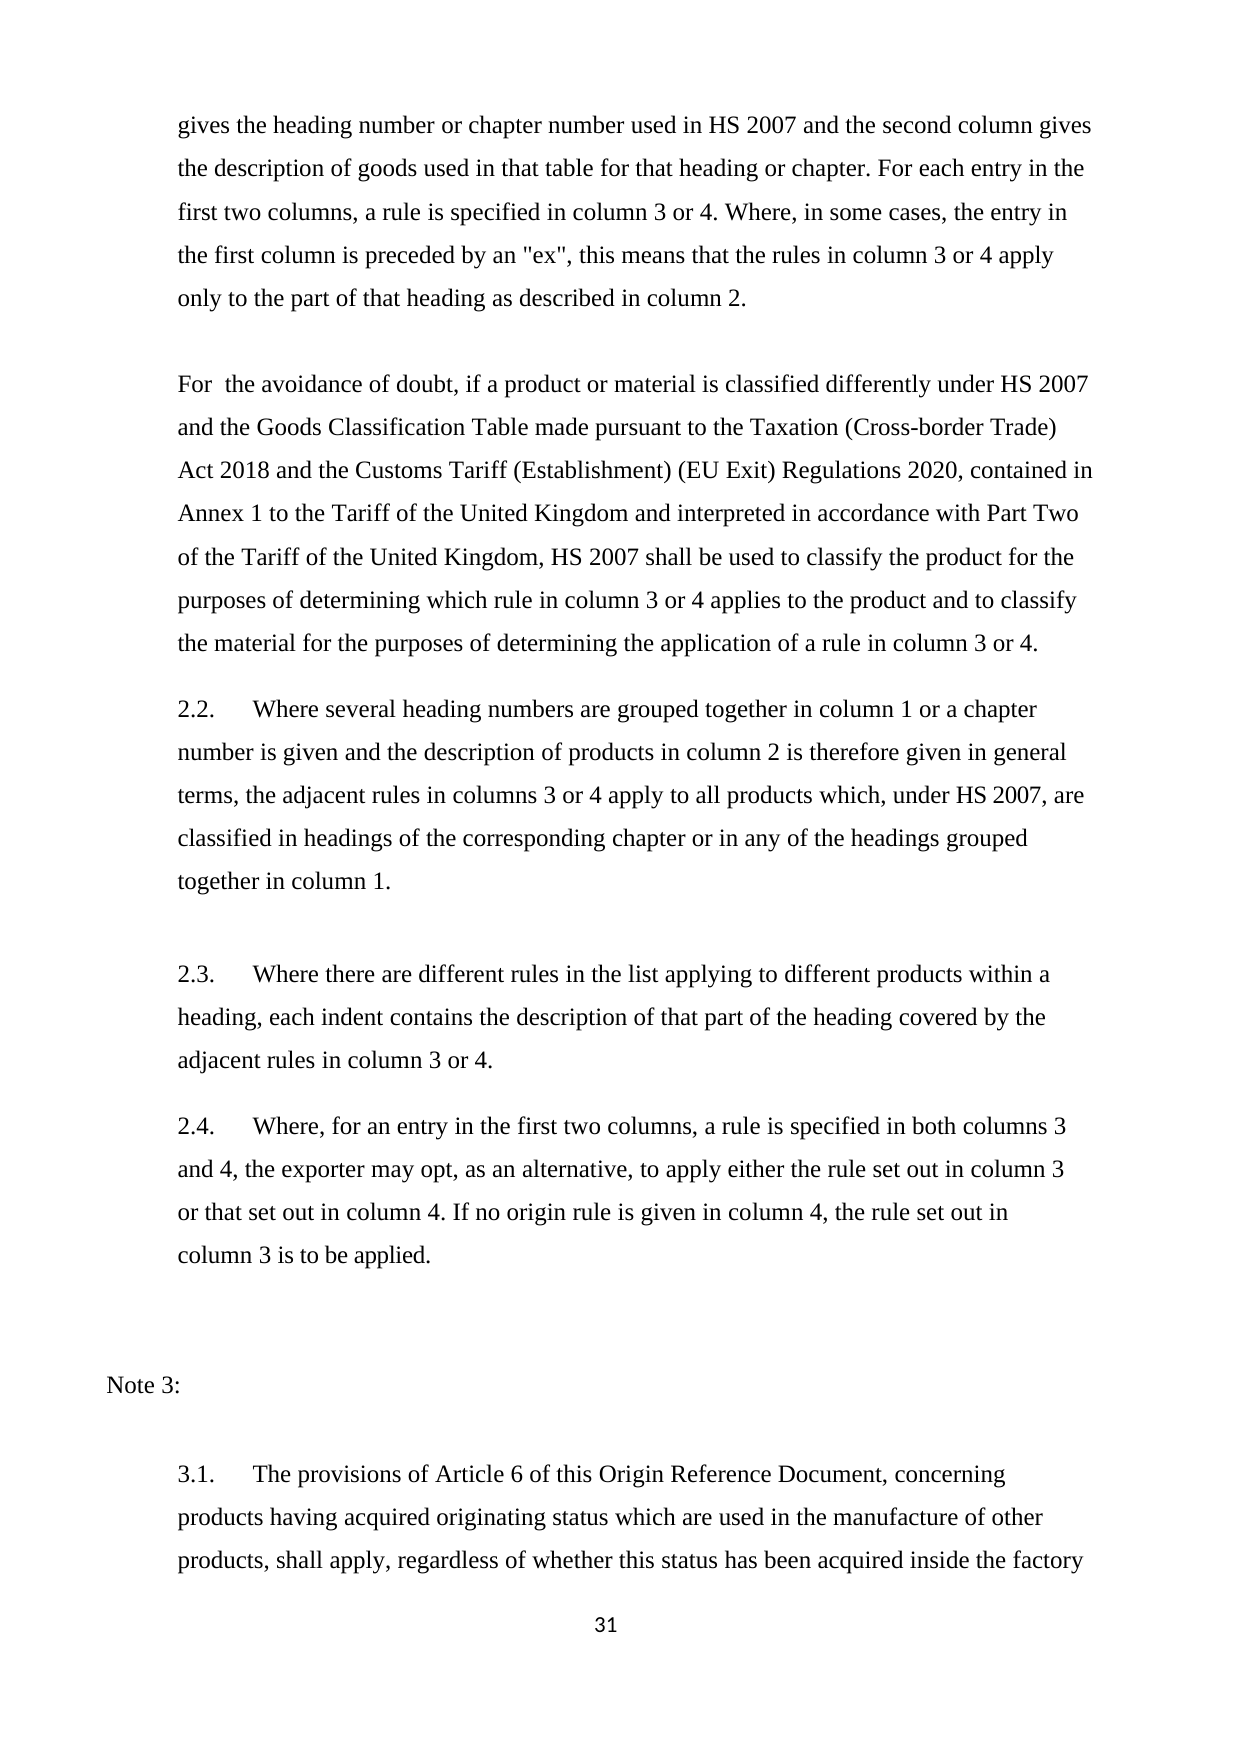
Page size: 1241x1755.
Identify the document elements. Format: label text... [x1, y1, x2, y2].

list The provisions of Article 6 of this Origin Reference Document, concerning products having acquired originating status which are used in the manufacture of other products, shall apply, regardless of whether this status has been acquired inside the factory [177, 1459, 1086, 1574]
list Where, for an entry in the first two columns, a rule is specified in both columns 3 and 4, the exporter may opt, as an alternative, to apply either the rule set out in column 3 or that set out in column 4. If no origin rule is given in column 4, the rule set out in column 3 is to be applied. [177, 1111, 1078, 1269]
list Where there are different rules in the list applying to different products within a heading, each indent contains the description of that part of the heading covered by the adjacent rules in column 3 or 4. [177, 959, 1094, 1074]
list Where several heading numbers are grouped together in column 1 or a chapter number is given and the description of products in column 2 is therefore given in general terms, the adjacent rules in columns 3 or 4 apply to all products which, under HS 2007, are classified in headings of the corresponding chapter or in any of the headings grouped together in column 1. [177, 694, 1086, 895]
list gives the heading number or chapter number used in HS 2007 and the second column gives the description of goods used in that table for that heading or chapter. For each entry in the first two columns, a rule is specified in column 3 or 4. Where, in some cases, the entry in the first column is preceded by an "ex", this means that the rules in column 3 or 4 apply only to the part of that heading as described in column 2. [177, 110, 1094, 312]
text For the avoidance of doubt, if a product or material is classified differently under HS 2007 and the Goods Classification Table made pursuant to the Taxation (Cross-border Trade) Act 2018 and the Customs Tariff (Establishment) (EU Exit) Regulations 2020, contained in Annex 1 to the Tariff of the United Kingdom and interpreted in accordance with Part Two of the Tariff of the United Kingdom, HS 2007 shall be used to classify the product for the purposes of determining which rule in column 3 or 4 applies to the product and to classify the material for the purposes of determining the application of a rule in column 3 or 4. [177, 369, 1094, 657]
text Note 3: [106, 1371, 262, 1399]
